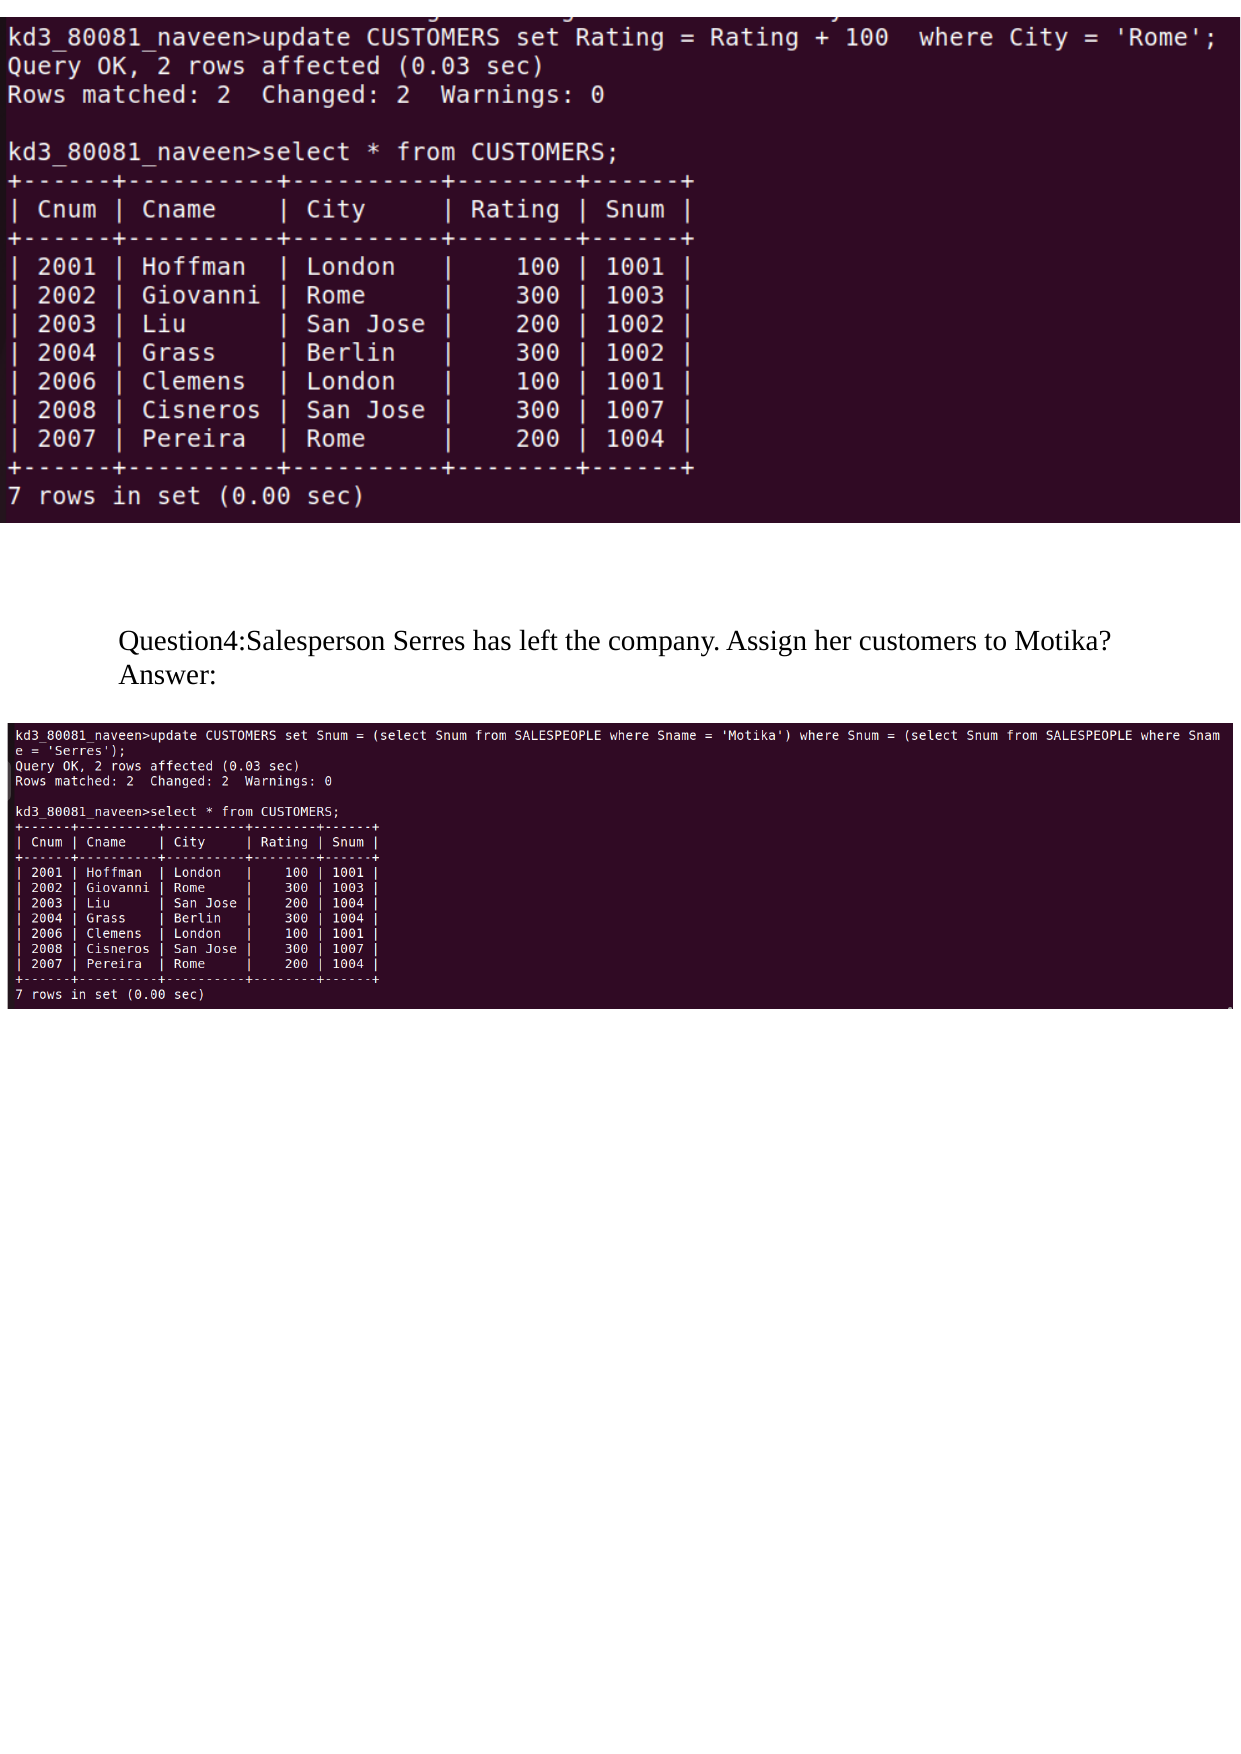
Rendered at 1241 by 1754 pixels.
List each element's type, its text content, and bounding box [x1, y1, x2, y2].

text Question4:Salesperson Serres has left the company. Assign her customers to Motika? [118, 623, 1122, 657]
text Answer: [118, 657, 1122, 690]
picture [7, 723, 1233, 1009]
picture [0, 17, 1241, 523]
